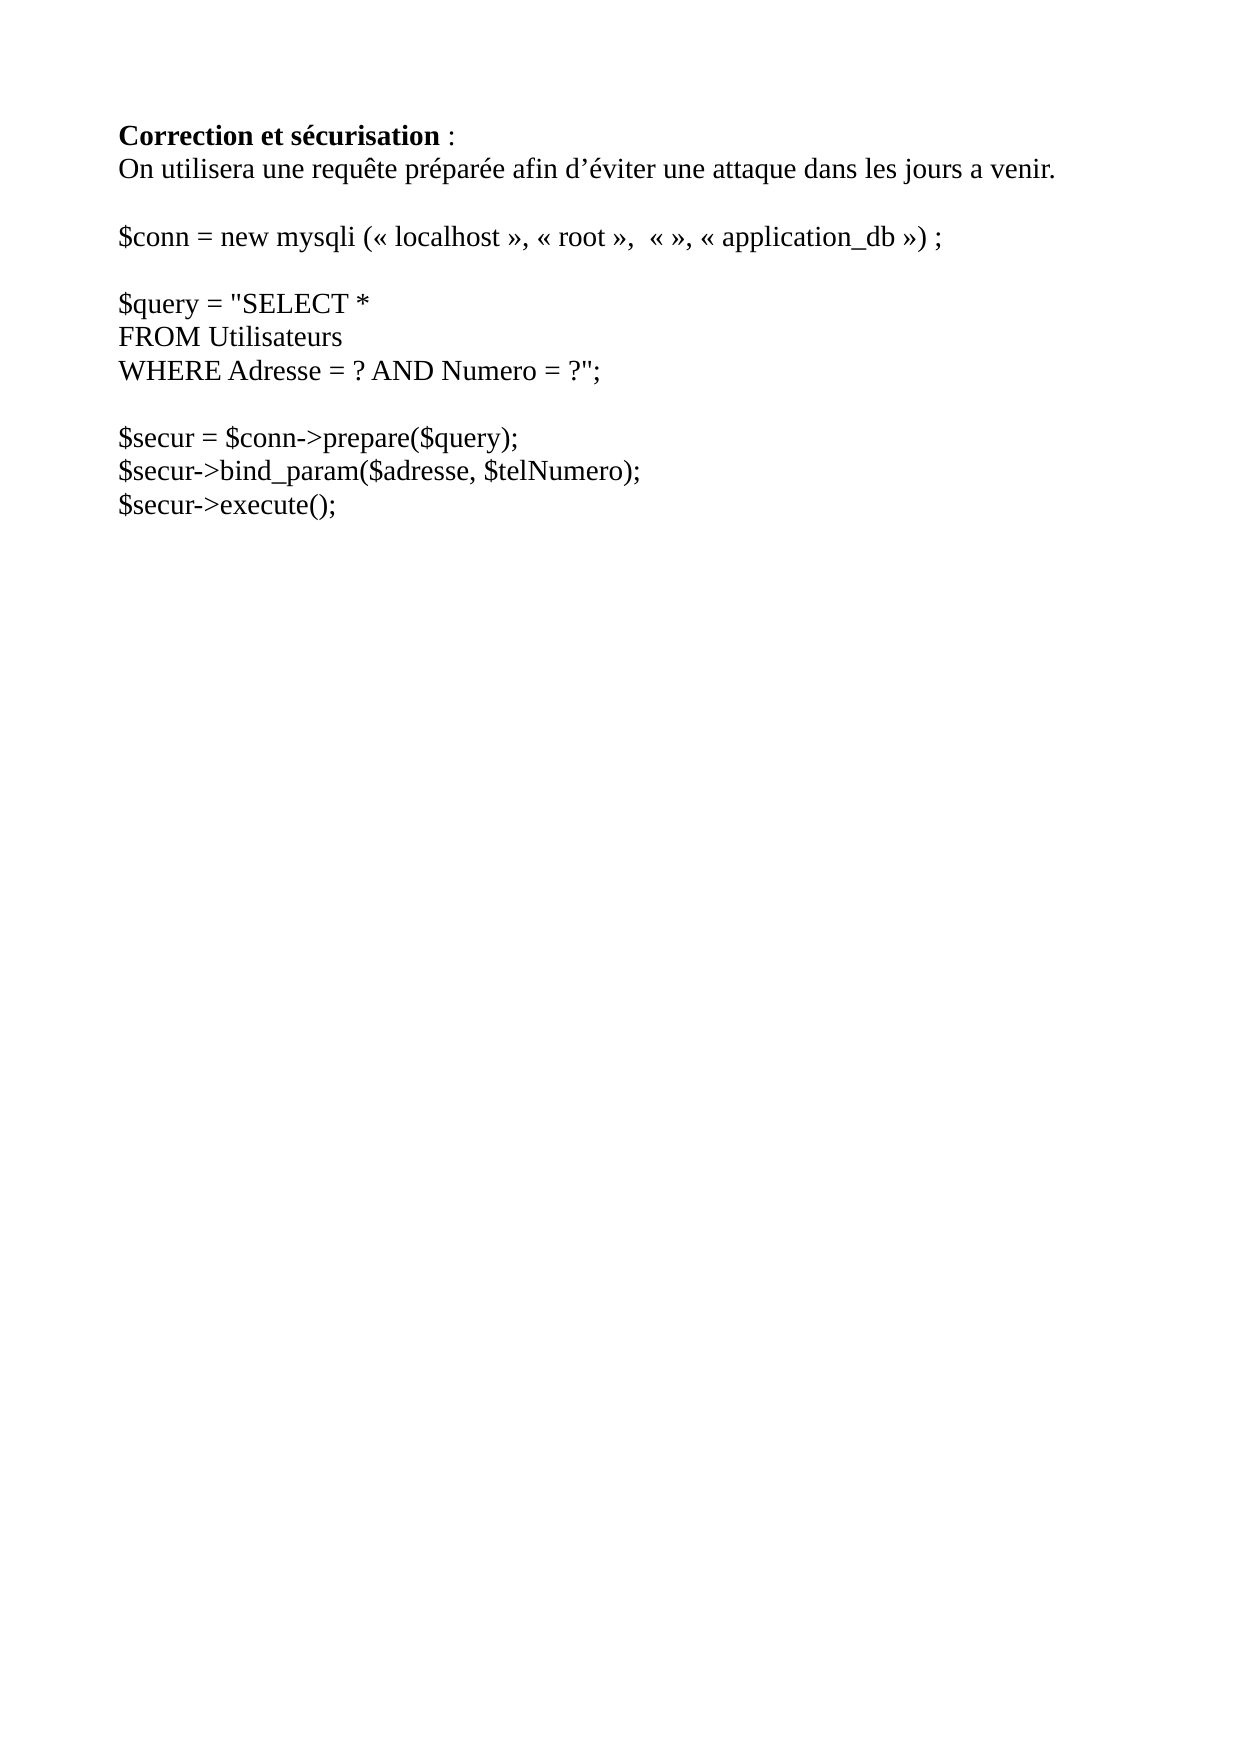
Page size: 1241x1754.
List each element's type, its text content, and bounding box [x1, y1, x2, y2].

text $secur = $conn->prepare($query); [118, 420, 1122, 453]
text WHERE Adresse = ? AND Numero = ?"; [118, 353, 1122, 386]
text FROM Utilisateurs [118, 319, 1122, 353]
text On utilisera une requête préparée afin d’éviter une attaque dans les jours a venir. [118, 152, 1122, 185]
text $secur->bind_param($adresse, $telNumero); [118, 453, 1122, 487]
text $conn = new mysqli (« localhost », « root », « », « application_db ») ; [118, 219, 1122, 252]
text Correction et sécurisation : [118, 118, 1122, 152]
text $query = "SELECT * [118, 286, 1122, 319]
text $secur->execute(); [118, 487, 1122, 521]
